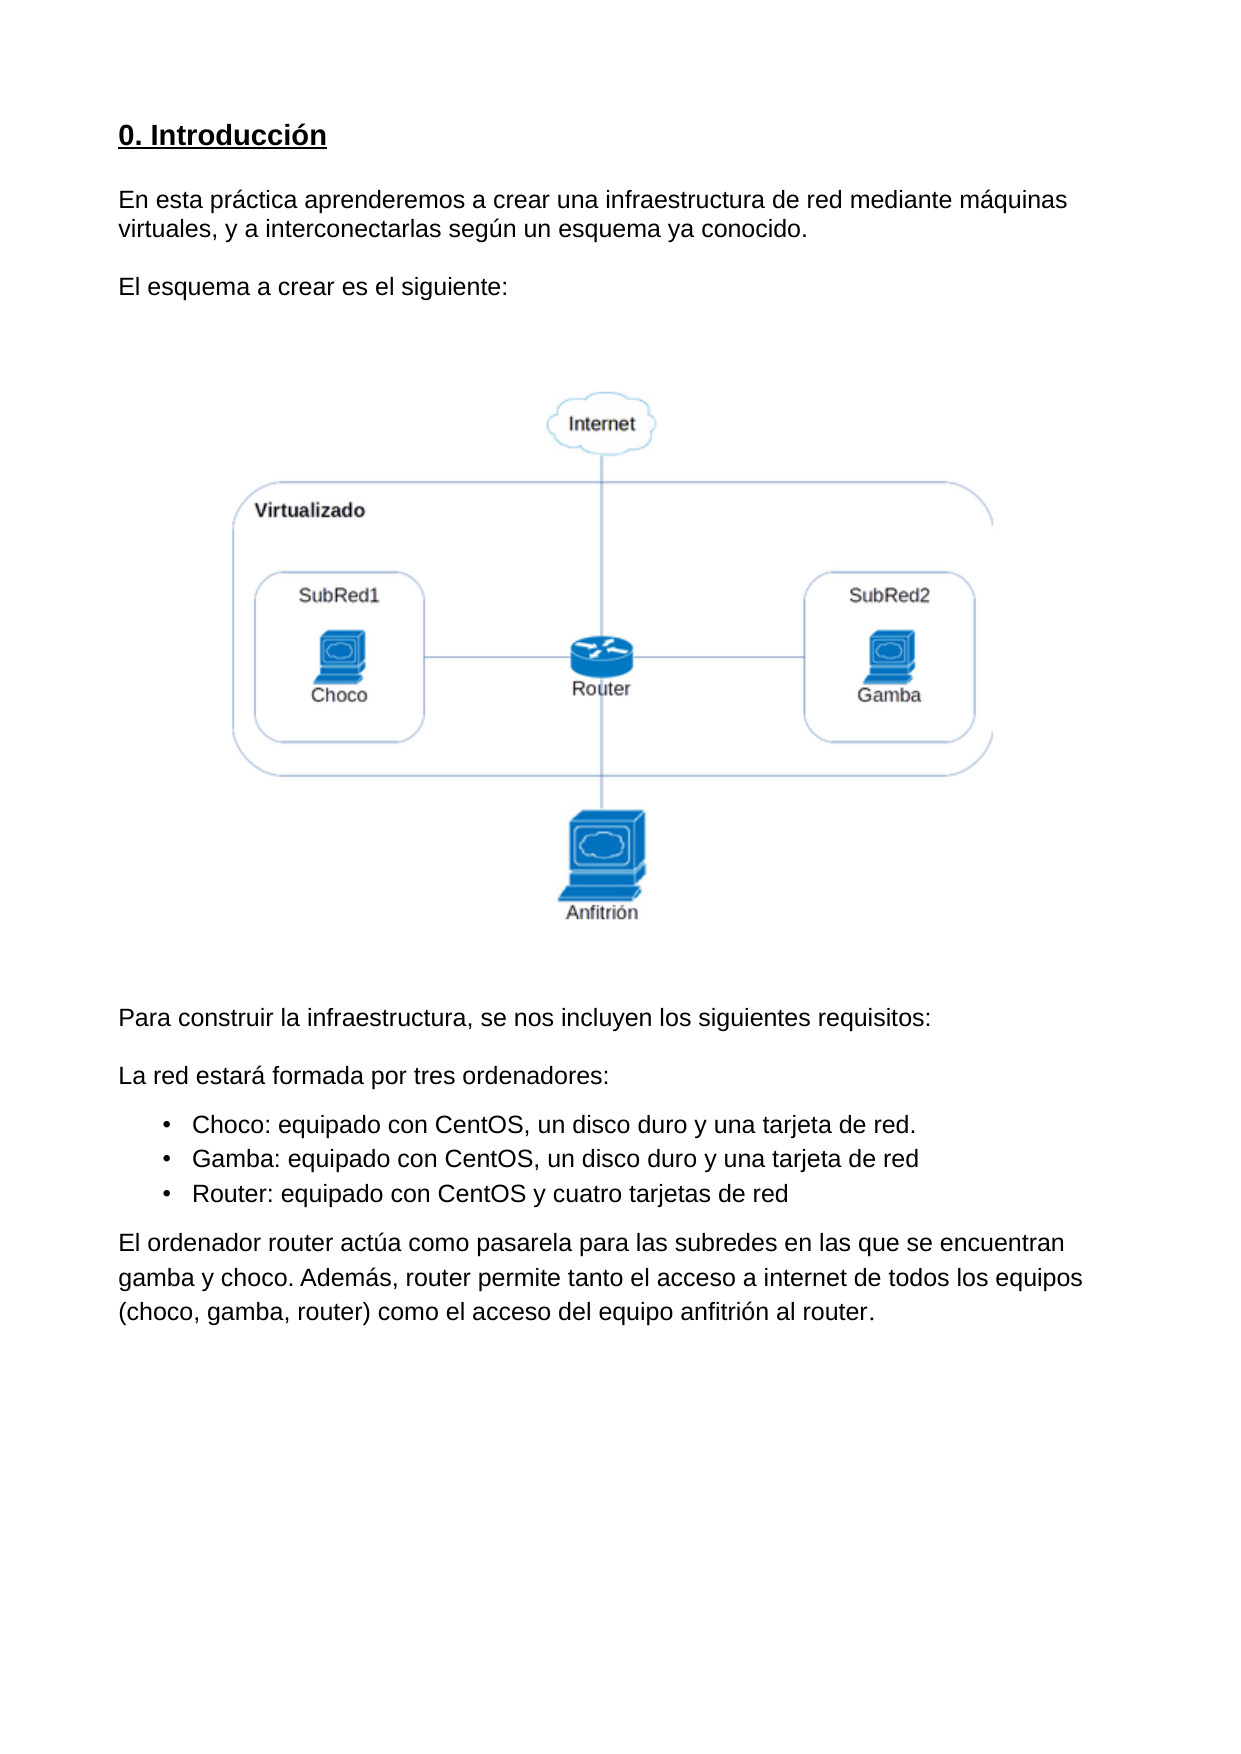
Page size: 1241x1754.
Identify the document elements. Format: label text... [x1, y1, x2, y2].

picture [181, 386, 1059, 946]
text 0. Introducción [118, 118, 1122, 152]
list Router: equipado con CentOS y cuatro tarjetas de red [162, 1179, 1122, 1208]
text El ordenador router actúa como pasarela para las subredes en las que se encuentran gamba y choco. Además, router permite tanto el acceso a internet de todos los equipos (choco, gamba, router) como el acceso del equipo anfitrión al router. [118, 1228, 1122, 1326]
text La red estará formada por tres ordenadores: [118, 1061, 1122, 1089]
text En esta práctica aprenderemos a crear una infraestructura de red mediante máquinas virtuales, y a interconectarlas según un esquema ya conocido. [118, 185, 1122, 243]
text El esquema a crear es el siguiente: [118, 271, 1122, 300]
list Gamba: equipado con CentOS, un disco duro y una tarjeta de red [162, 1144, 1122, 1173]
list Choco: equipado con CentOS, un disco duro y una tarjeta de red. [162, 1110, 1122, 1139]
text Para construir la infraestructura, se nos incluyen los siguientes requisitos: [118, 1003, 1122, 1032]
